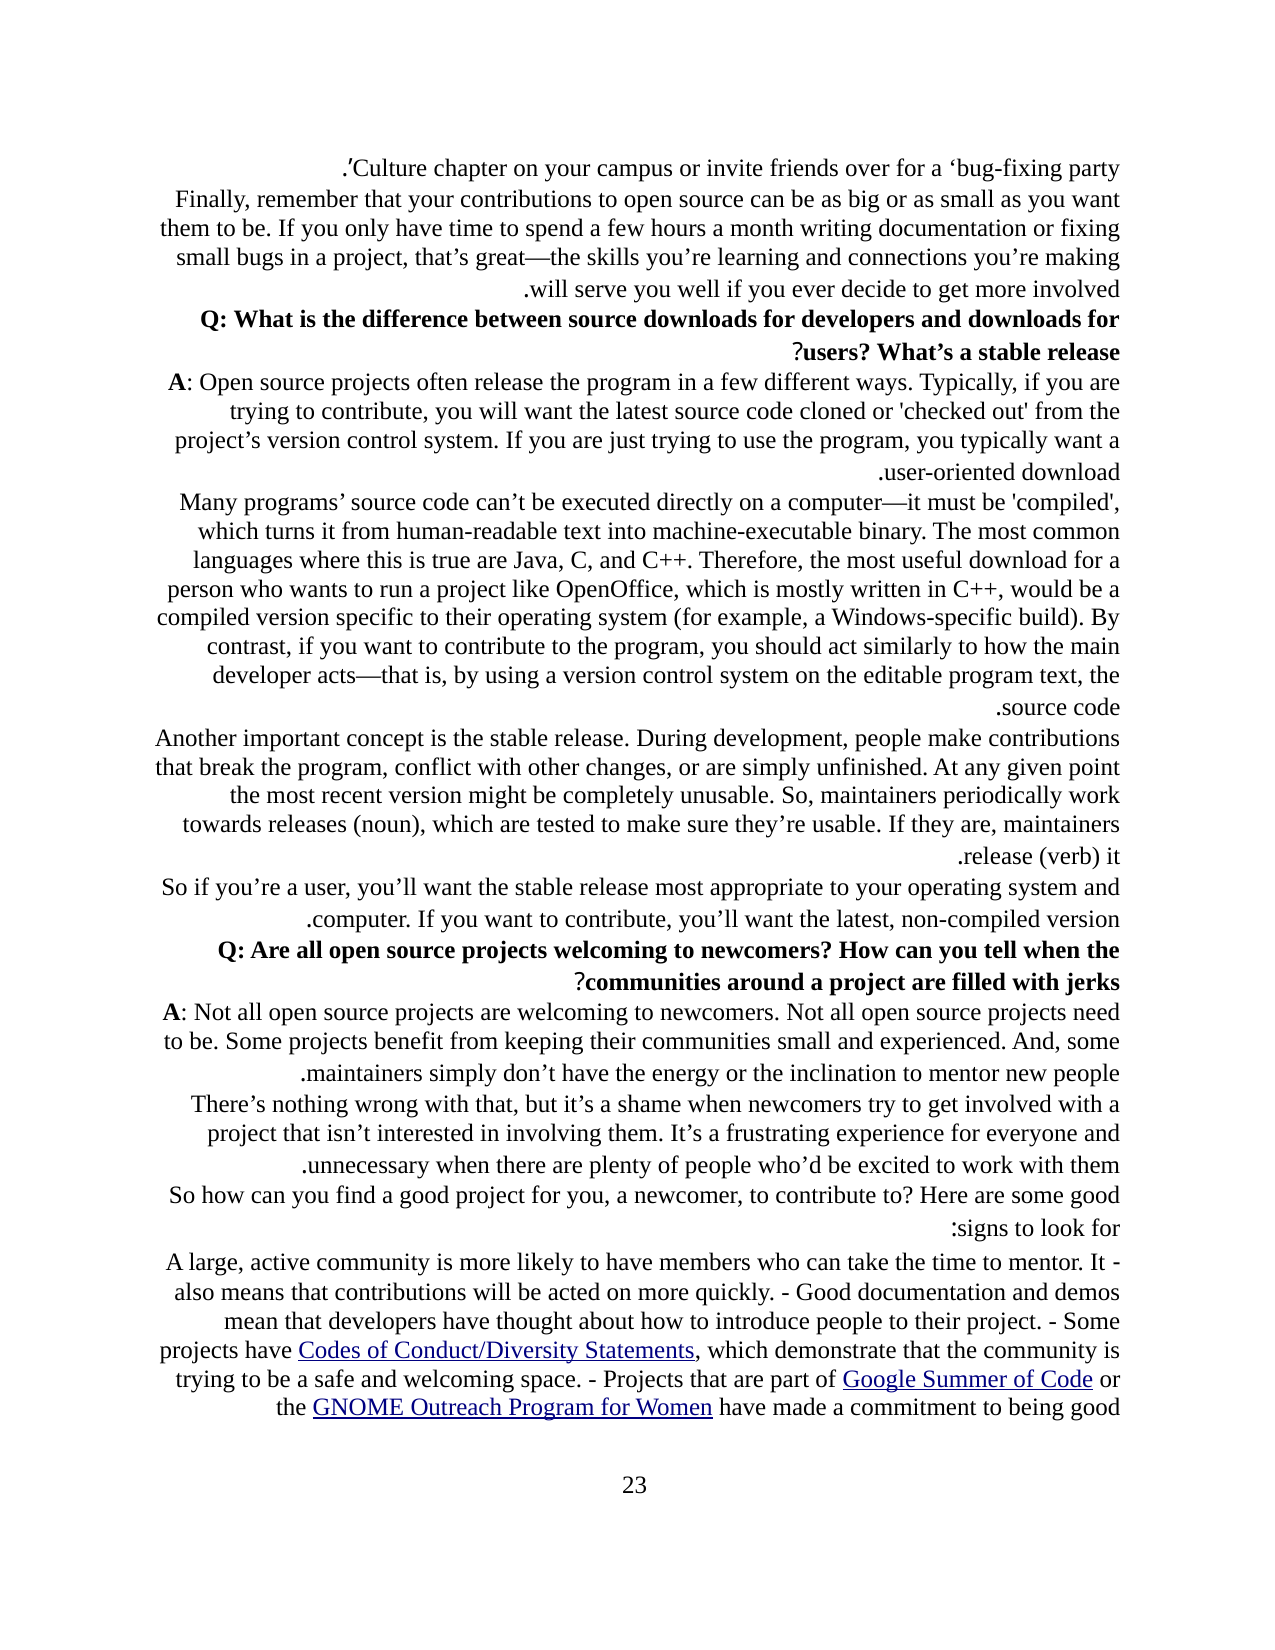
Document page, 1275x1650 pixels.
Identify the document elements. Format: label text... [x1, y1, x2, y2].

table_cell A: Open source projects often release the program in a few different ways. Typically, if you are trying to contribute, you will want the latest source code cloned or 'checked out' from the project’s version control system. If you are just trying to use the program, you typically want a user-oriented download. [150, 367, 1125, 487]
table_cell Q: What is the difference between source downloads for developers and downloads for users? What’s a stable release? [150, 304, 1125, 367]
table_cell Another important concept is the stable release. During development, people make contributions that break the program, conflict with other changes, or are simply unfinished. At any given point the most recent version might be completely unusable. So, maintainers periodically work towards releases (noun), which are tested to make sure they’re usable. If they are, maintainers release (verb) it. [150, 723, 1125, 872]
table_cell So if you’re a user, you’ll want the stable release most appropriate to your operating system and computer. If you want to contribute, you’ll want the latest, non-compiled version. [150, 872, 1125, 935]
table_cell Q: Are all open source projects welcoming to newcomers? How can you tell when the communities around a project are filled with jerks? [150, 935, 1125, 997]
table_cell A: Not all open source projects are welcoming to newcomers. Not all open source projects need to be. Some projects benefit from keeping their communities small and experienced. And, some maintainers simply don’t have the energy or the inclination to mentor new people. [150, 998, 1125, 1089]
table_cell So how can you find a good project for you, a newcomer, to contribute to? Here are some good signs to look for: [150, 1181, 1125, 1243]
table_cell - A large, active community is more likely to have members who can take the time to mentor. It also means that contributions will be acted on more quickly. - Good documentation and demos mean that developers have thought about how to introduce people to their project. - Some projects have Codes of Conduct/Diversity Statements, which demonstrate that the community is trying to be a safe and welcoming space. - Projects that are part of Google Summer of Code or the GNOME Outreach Program for Women have made a commitment to being good environments for newcomers. [150, 1244, 1125, 1421]
table_cell You can make open source a part of your social life as well. Join (or start) a Students For Free Culture chapter on your campus or invite friends over for a ‘bug-fixing party’. [150, 150, 1125, 184]
table_cell Many programs’ source code can’t be executed directly on a computer—it must be 'compiled', which turns it from human-readable text into machine-executable binary. The most common languages where this is true are Java, C, and C++. Therefore, the most useful download for a person who wants to run a project like OpenOffice, which is mostly written in C++, would be a compiled version specific to their operating system (for example, a Windows-specific build). By contrast, if you want to contribute to the program, you should act similarly to how the main developer acts—that is, by using a version control system on the editable program text, the source code. [150, 488, 1125, 723]
table_cell Finally, remember that your contributions to open source can be as big or as small as you want them to be. If you only have time to spend a few hours a month writing documentation or fixing small bugs in a project, that’s great—the skills you’re learning and connections you’re making will serve you well if you ever decide to get more involved. [150, 184, 1125, 304]
table_cell There’s nothing wrong with that, but it’s a shame when newcomers try to get involved with a project that isn’t interested in involving them. It’s a frustrating experience for everyone and unnecessary when there are plenty of people who’d be excited to work with them. [150, 1089, 1125, 1181]
